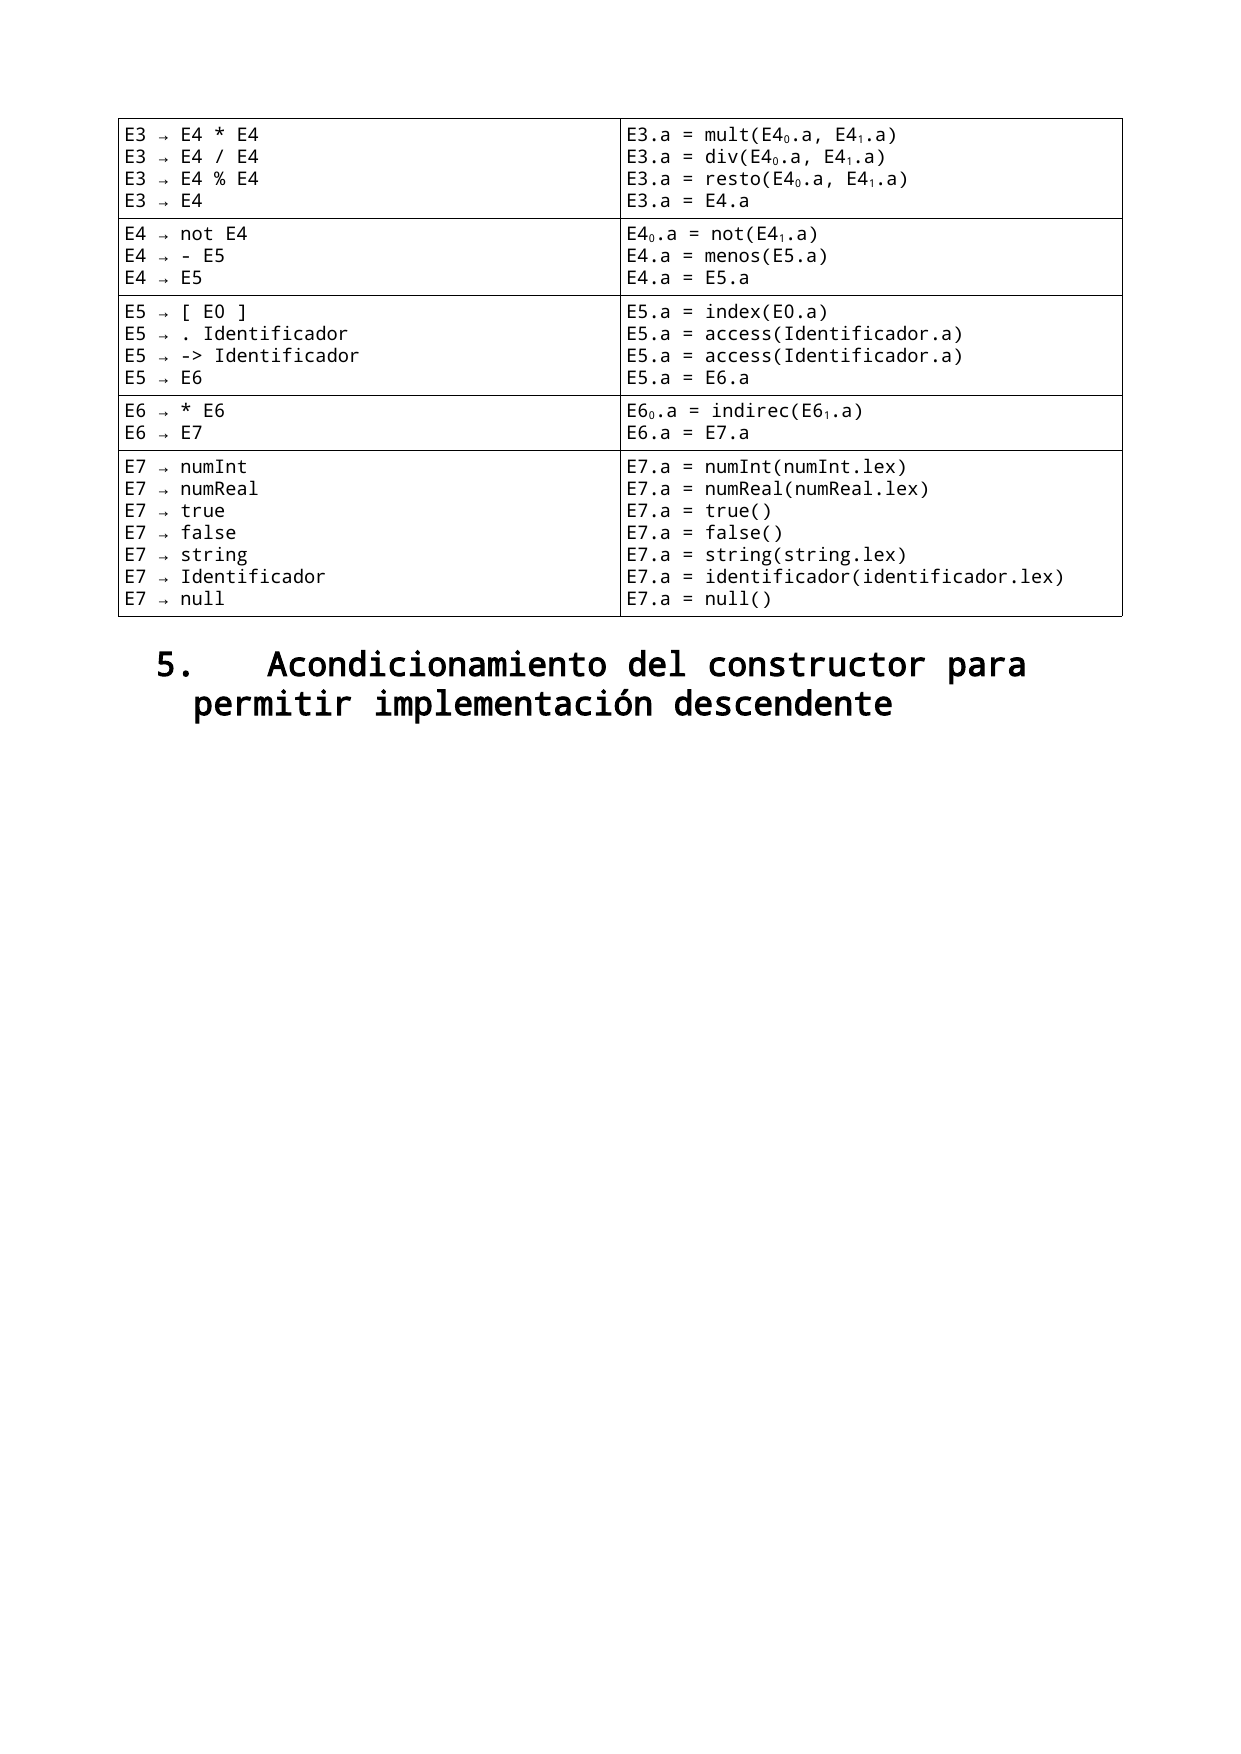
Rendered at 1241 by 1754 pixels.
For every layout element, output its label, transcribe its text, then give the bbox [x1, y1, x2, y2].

table_cell E60.a = indirec(E61.a) E6.a = E7.a [621, 396, 1122, 450]
table_cell E5.a = index(E0.a) E5.a = access(Identificador.a) E5.a = access(Identificador.a) E5.a = E6.a [621, 296, 1122, 394]
table_cell E6 → * E6 E6 → E7 [119, 396, 620, 450]
table_cell E7.a = numInt(numInt.lex) E7.a = numReal(numReal.lex) E7.a = true() E7.a = false() E7.a = string(string.lex) E7.a = identificador(identificador.lex) E7.a = null() [621, 451, 1122, 616]
table_cell E7 → numInt E7 → numReal E7 → true E7 → false E7 → string E7 → Identificador E7 → null [119, 451, 620, 616]
table_cell E5 → [ E0 ] E5 → . Identificador E5 → -> Identificador E5 → E6 [119, 296, 620, 394]
list Acondicionamiento del constructor para permitir implementación descendente [156, 645, 1122, 723]
table_cell E40.a = not(E41.a) E4.a = menos(E5.a) E4.a = E5.a [621, 219, 1122, 295]
table_cell E4 → not E4 E4 → - E5 E4 → E5 [119, 219, 620, 295]
table_cell E3 → E4 * E4 E3 → E4 / E4 E3 → E4 % E4 E3 → E4 [119, 119, 620, 218]
table_cell E3.a = mult(E40.a, E41.a) E3.a = div(E40.a, E41.a) E3.a = resto(E40.a, E41.a) E3.a = E4.a [621, 119, 1122, 218]
